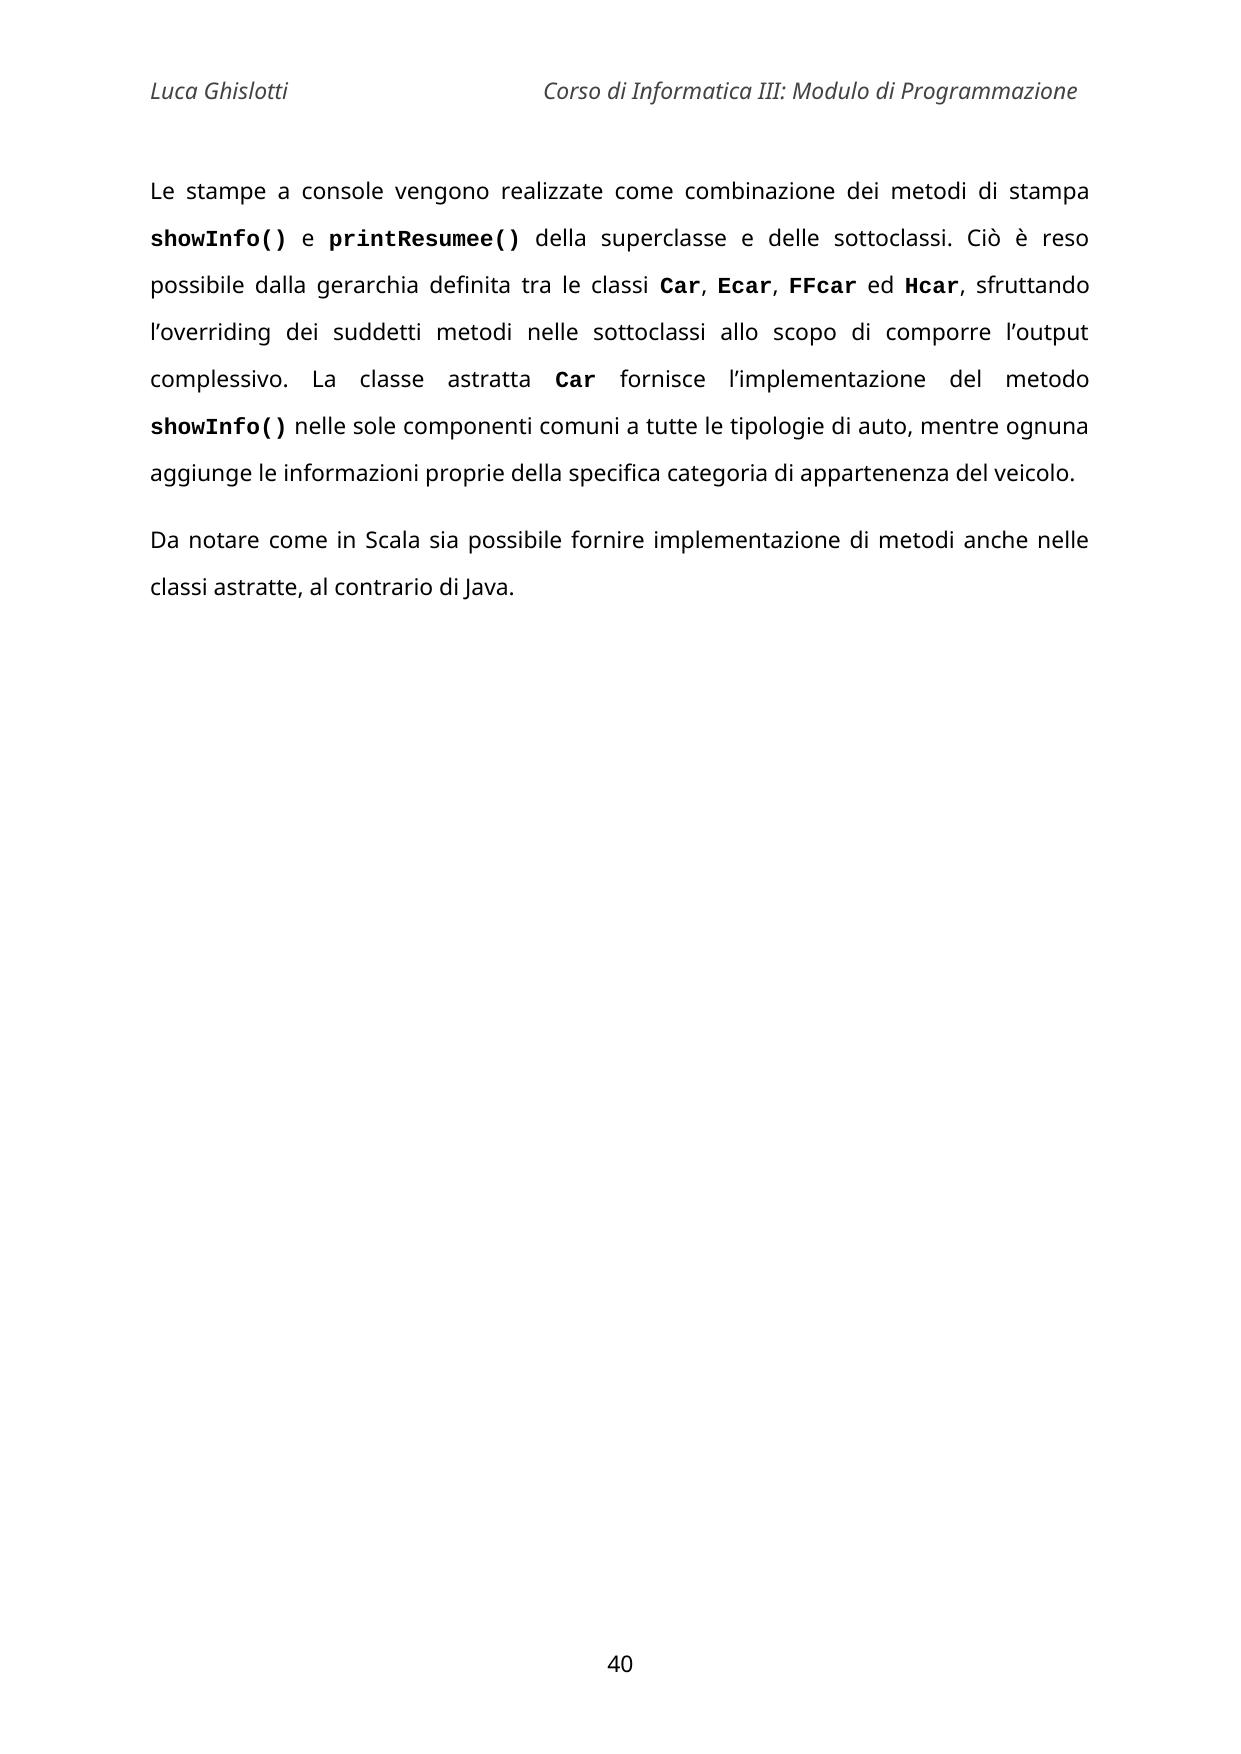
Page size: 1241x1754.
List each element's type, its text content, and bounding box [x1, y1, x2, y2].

text Da notare come in Scala sia possibile fornire implementazione di metodi anche nelle classi astratte, al contrario di Java. [150, 524, 1090, 602]
text Le stampe a console vengono realizzate come combinazione dei metodi di stampa showInfo() e printResumee() della superclasse e delle sottoclassi. Ciò è reso possibile dalla gerarchia definita tra le classi Car, Ecar, FFcar ed Hcar, sfruttando l’overriding dei suddetti metodi nelle sottoclassi allo scopo di comporre l’output complessivo. La classe astratta Car fornisce l’implementazione del metodo showInfo() nelle sole componenti comuni a tutte le tipologie di auto, mentre ognuna aggiunge le informazioni proprie della specifica categoria di appartenenza del veicolo. [150, 175, 1090, 488]
